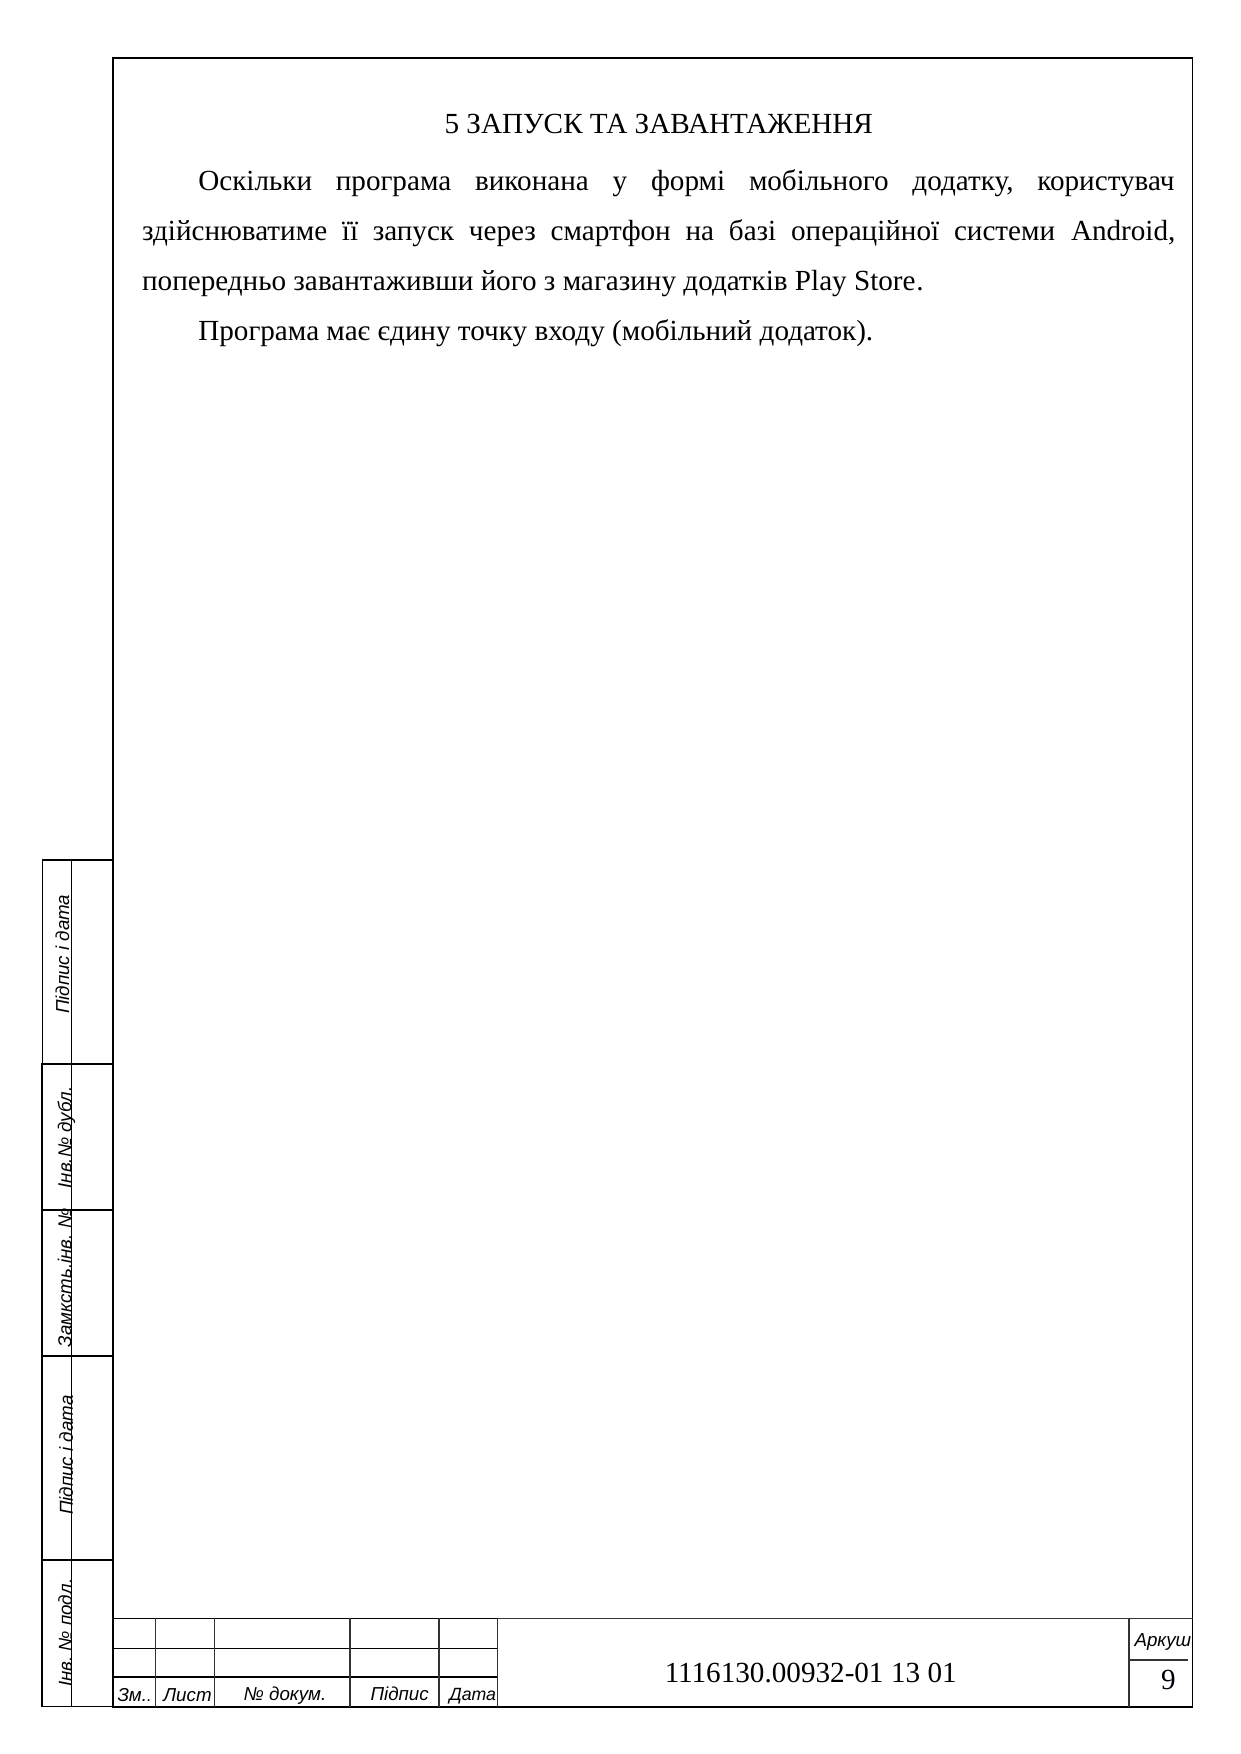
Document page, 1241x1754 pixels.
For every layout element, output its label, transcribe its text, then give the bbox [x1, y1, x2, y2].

text Програма має єдину точку входу (мобільний додаток). [142, 313, 1175, 347]
text Оскільки програма виконана у формі мобільного додатку, користувач здійснюватиме її запуск через смартфон на базі операційної системи Android, попередньо завантаживши його з магазину додатків Play Store. [142, 163, 1175, 297]
title 5 ЗАПУСК ТА ЗАВАНТАЖЕННЯ [142, 106, 1175, 140]
